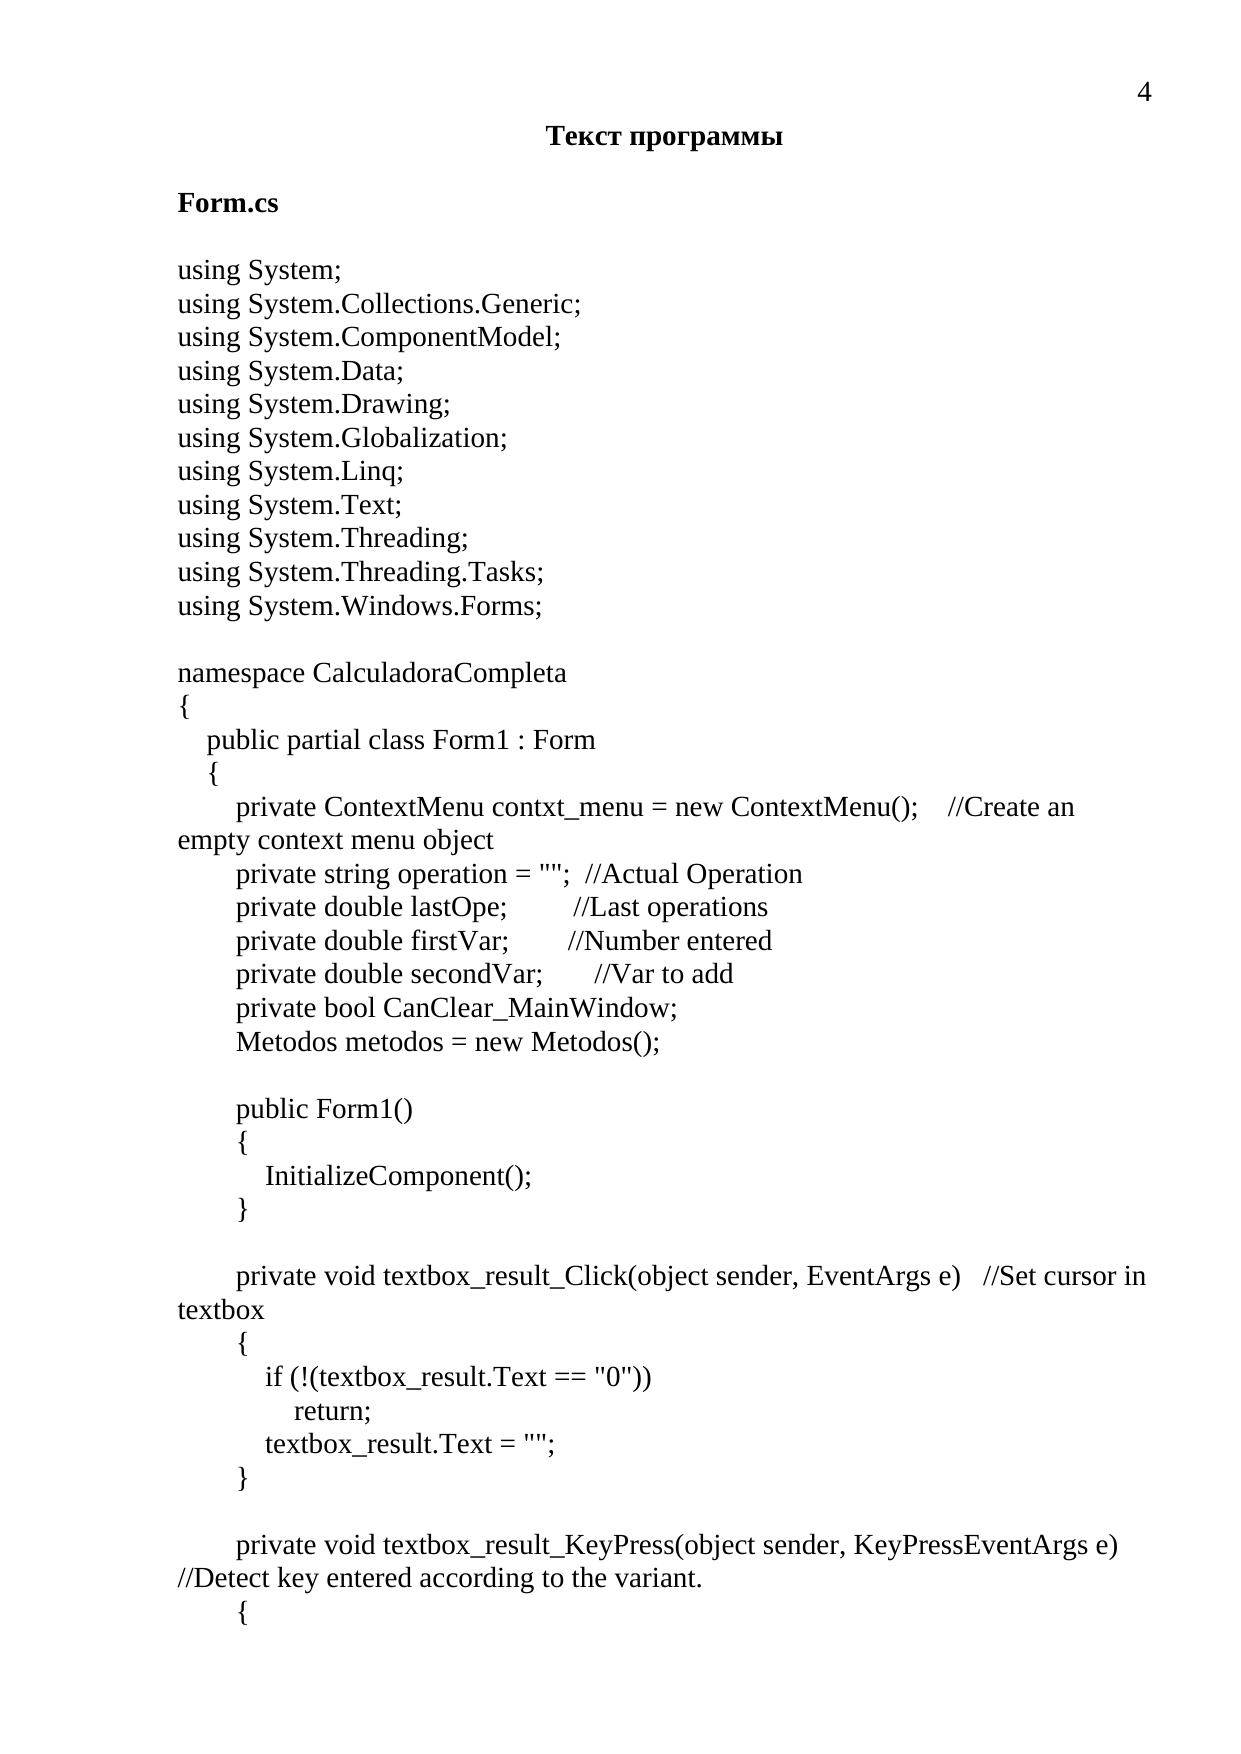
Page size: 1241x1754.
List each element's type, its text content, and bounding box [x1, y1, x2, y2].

text private ContextMenu contxt_menu = new ContextMenu(); //Create an empty context menu object [177, 789, 1152, 856]
text using System.Threading.Tasks; [177, 554, 1152, 588]
text private string operation = ""; //Actual Operation [177, 856, 1152, 889]
text { [177, 1124, 1152, 1158]
text using System.Drawing; [177, 386, 1152, 420]
text public Form1() [177, 1091, 1152, 1124]
text using System.Globalization; [177, 420, 1152, 453]
text Metodos metodos = new Metodos(); [177, 1024, 1152, 1057]
text private double lastOpe; //Last operations [177, 889, 1152, 923]
text public partial class Form1 : Form [177, 722, 1152, 755]
text using System; [177, 252, 1152, 286]
text { [177, 1594, 1152, 1627]
text private double secondVar; //Var to add [177, 957, 1152, 990]
text namespace CalculadoraCompleta [177, 655, 1152, 688]
text using System.Windows.Forms; [177, 588, 1152, 621]
text using System.Collections.Generic; [177, 286, 1152, 319]
text } [177, 1191, 1152, 1225]
text Form.cs [177, 185, 1152, 219]
text private bool CanClear_MainWindow; [177, 990, 1152, 1024]
text { [177, 755, 1152, 789]
text } [177, 1460, 1152, 1493]
text using System.Data; [177, 353, 1152, 386]
text if (!(textbox_result.Text == "0")) [177, 1359, 1152, 1393]
text using System.ComponentModel; [177, 319, 1152, 353]
text { [177, 688, 1152, 722]
text return; [177, 1393, 1152, 1426]
text textbox_result.Text = ""; [177, 1426, 1152, 1460]
text private void textbox_result_KeyPress(object sender, KeyPressEventArgs e) //Detect key entered according to the variant. [177, 1527, 1152, 1594]
text InitializeComponent(); [177, 1158, 1152, 1191]
text private void textbox_result_Click(object sender, EventArgs e) //Set cursor in textbox [177, 1258, 1152, 1326]
text Текст программы [177, 118, 1152, 152]
text using System.Text; [177, 487, 1152, 521]
text using System.Threading; [177, 521, 1152, 554]
text private double firstVar; //Number entered [177, 923, 1152, 957]
text { [177, 1326, 1152, 1359]
text using System.Linq; [177, 453, 1152, 487]
